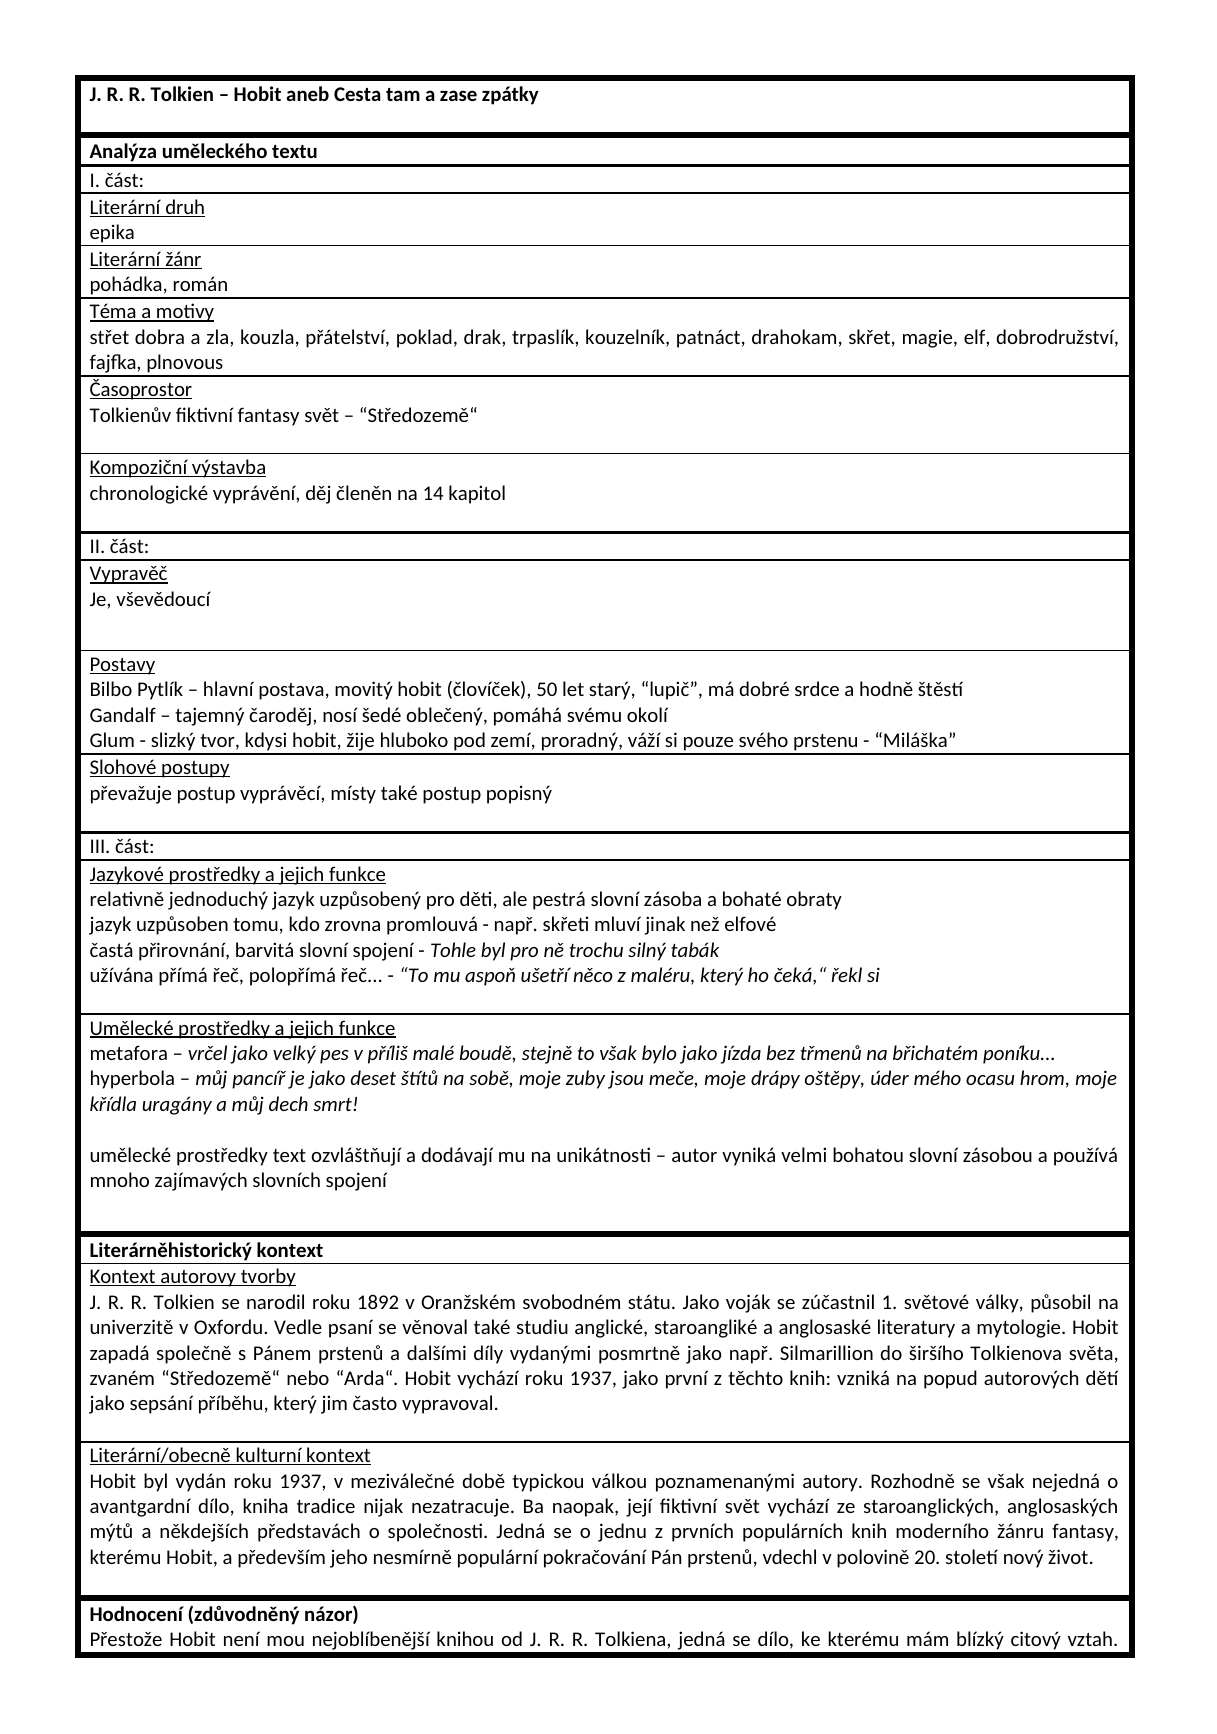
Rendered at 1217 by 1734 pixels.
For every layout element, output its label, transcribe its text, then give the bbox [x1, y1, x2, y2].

table_cell Hodnocení (zdůvodněný názor) Přestože Hobit není mou nejoblíbenější knihou od J. R. R. Tolkiena, jedná se dílo, ke kterému mám blízký citový vztah. [81, 1601, 1129, 1652]
table_cell II. část: [81, 534, 1129, 559]
table_cell I. část: [81, 167, 1129, 192]
table_cell Téma a motivy střet dobra a zla, kouzla, přátelství, poklad, drak, trpaslík, kouzelník, patnáct, drahokam, skřet, magie, elf, dobrodružství, fajfka, plnovous [81, 299, 1129, 375]
table_cell Vypravěč Je, vševědoucí [81, 561, 1129, 649]
table_cell Kontext autorovy tvorby J. R. R. Tolkien se narodil roku 1892 v Oranžském svobodném státu. Jako voják se zúčastnil 1. světové války, působil na univerzitě v Oxfordu. Vedle psaní se věnoval také studiu anglické, staroangliké a anglosaské literatury a mytologie. Hobit zapadá společně s Pánem prstenů a dalšími díly vydanými posmrtně jako např. Silmarillion do širšího Tolkienova světa, zvaném “Středozemě“ nebo “Arda“. Hobit vychází roku 1937, jako první z těchto knih: vzniká na popud autorových dětí jako sepsání příběhu, který jim často vypravoval. [81, 1264, 1129, 1441]
table_cell Slohové postupy převažuje postup vyprávěcí, místy také postup popisný [81, 755, 1129, 831]
table_header J. R. R. Tolkien – Hobit aneb Cesta tam a zase zpátky [81, 81, 1129, 132]
table_cell Postavy Bilbo Pytlík – hlavní postava, movitý hobit (človíček), 50 let starý, “lupič”, má dobré srdce a hodně štěstí Gandalf – tajemný čaroděj, nosí šedé oblečený, pomáhá svému okolí Glum - slizký tvor, kdysi hobit, žije hluboko pod zemí, proradný, váží si pouze svého prstenu - “Miláška” [81, 651, 1129, 753]
table_cell Kompoziční výstavba chronologické vyprávění, děj členěn na 14 kapitol [81, 454, 1129, 531]
table_cell Časoprostor Tolkienův fiktivní fantasy svět – “Středozemě“ [81, 377, 1129, 453]
table_cell Literární/obecně kulturní kontext Hobit byl vydán roku 1937, v meziválečné době typickou válkou poznamenanými autory. Rozhodně se však nejedná o avantgardní dílo, kniha tradice nijak nezatracuje. Ba naopak, její fiktivní svět vychází ze staroanglických, anglosaských mýtů a někdejších představách o společnosti. Jedná se o jednu z prvních populárních knih moderního žánru fantasy, kterému Hobit, a především jeho nesmírně populární pokračování Pán prstenů, vdechl v polovině 20. století nový život. [81, 1443, 1129, 1595]
table_cell III. část: [81, 834, 1129, 859]
table_cell Jazykové prostředky a jejich funkce relativně jednoduchý jazyk uzpůsobený pro děti, ale pestrá slovní zásoba a bohaté obraty jazyk uzpůsoben tomu, kdo zrovna promlouvá - např. skřeti mluví jinak než elfové častá přirovnání, barvitá slovní spojení - Tohle byl pro ně trochu silný tabák užívána přímá řeč, polopřímá řeč... - “To mu aspoň ušetří něco z maléru, který ho čeká,“ řekl si [81, 861, 1129, 1013]
table_cell Literární žánr pohádka, román [81, 246, 1129, 297]
table_cell Literárněhistorický kontext [81, 1237, 1129, 1262]
table_cell Analýza uměleckého textu [81, 138, 1129, 164]
table_cell Literární druh epika [81, 194, 1129, 245]
table_cell Umělecké prostředky a jejich funkce metafora – vrčel jako velký pes v příliš malé boudě, stejně to však bylo jako jízda bez třmenů na břichatém poníku... hyperbola – můj pancíř je jako deset štítů na sobě, moje zuby jsou meče, moje drápy oštěpy, úder mého ocasu hrom, moje křídla uragány a můj dech smrt! umělecké prostředky text ozvláštňují a dodávají mu na unikátnosti – autor vyniká velmi bohatou slovní zásobou a používá mnoho zajímavých slovních spojení [81, 1015, 1129, 1231]
